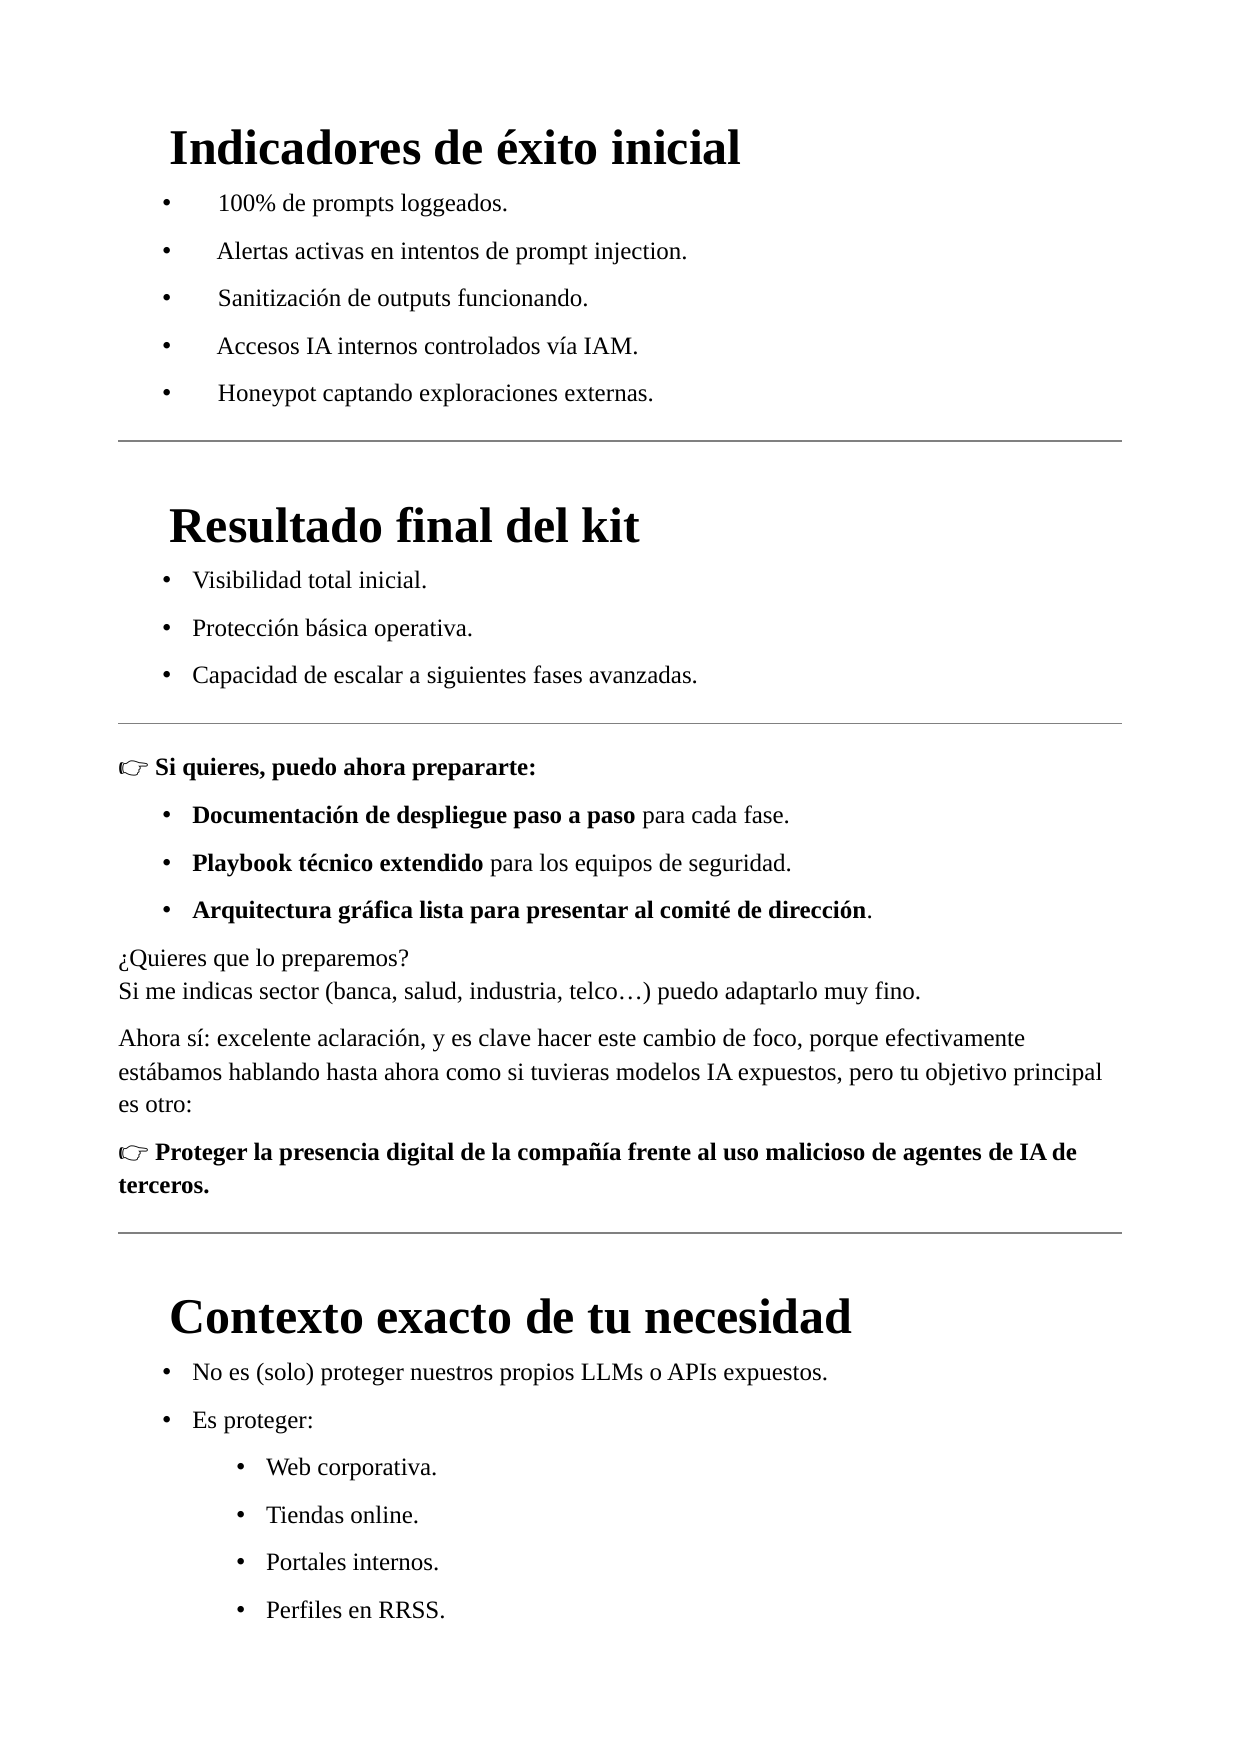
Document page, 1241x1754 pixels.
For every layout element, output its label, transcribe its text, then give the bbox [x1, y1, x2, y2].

subtitle 🚀 Resultado final del kit [118, 495, 1122, 553]
list ✅ Accesos IA internos controlados vía IAM. [162, 331, 1122, 360]
list Perfiles en RRSS. [236, 1595, 1122, 1624]
text Ahora sí: excelente aclaración, y es clave hacer este cambio de foco, porque efectivamente estábamos hablando hasta ahora como si tuvieras modelos IA expuestos, pero tu objetivo principal es otro: [118, 1023, 1122, 1118]
list Documentación de despliegue paso a paso para cada fase. [162, 800, 1122, 829]
list Protección básica operativa. [162, 613, 1122, 642]
list ✅ Sanitización de outputs funcionando. [162, 283, 1122, 312]
list Tiendas online. [236, 1500, 1122, 1529]
text 👉 Proteger la presencia digital de la compañía frente al uso malicioso de agentes de IA de terceros. [118, 1137, 1122, 1199]
list ✅ Alertas activas en intentos de prompt injection. [162, 236, 1122, 264]
list Playbook técnico extendido para los equipos de seguridad. [162, 848, 1122, 876]
list Web corporativa. [236, 1452, 1122, 1481]
list ✅ Honeypot captando exploraciones externas. [162, 378, 1122, 407]
list Portales internos. [236, 1547, 1122, 1576]
list ✅ 100% de prompts loggeados. [162, 188, 1122, 217]
list Capacidad de escalar a siguientes fases avanzadas. [162, 661, 1122, 689]
subtitle 🎯 Contexto exacto de tu necesidad [118, 1287, 1122, 1344]
list Visibilidad total inicial. [162, 565, 1122, 594]
subtitle 🧭 Indicadores de éxito inicial [118, 118, 1122, 176]
list Es proteger: [162, 1405, 1122, 1433]
text 👉 Si quieres, puedo ahora prepararte: [118, 752, 1122, 781]
list Arquitectura gráfica lista para presentar al comité de dirección. [162, 895, 1122, 924]
list No es (solo) proteger nuestros propios LLMs o APIs expuestos. [162, 1357, 1122, 1386]
text ¿Quieres que lo preparemos? Si me indicas sector (banca, salud, industria, telco…) puedo adaptarlo muy fino. [118, 943, 1122, 1005]
